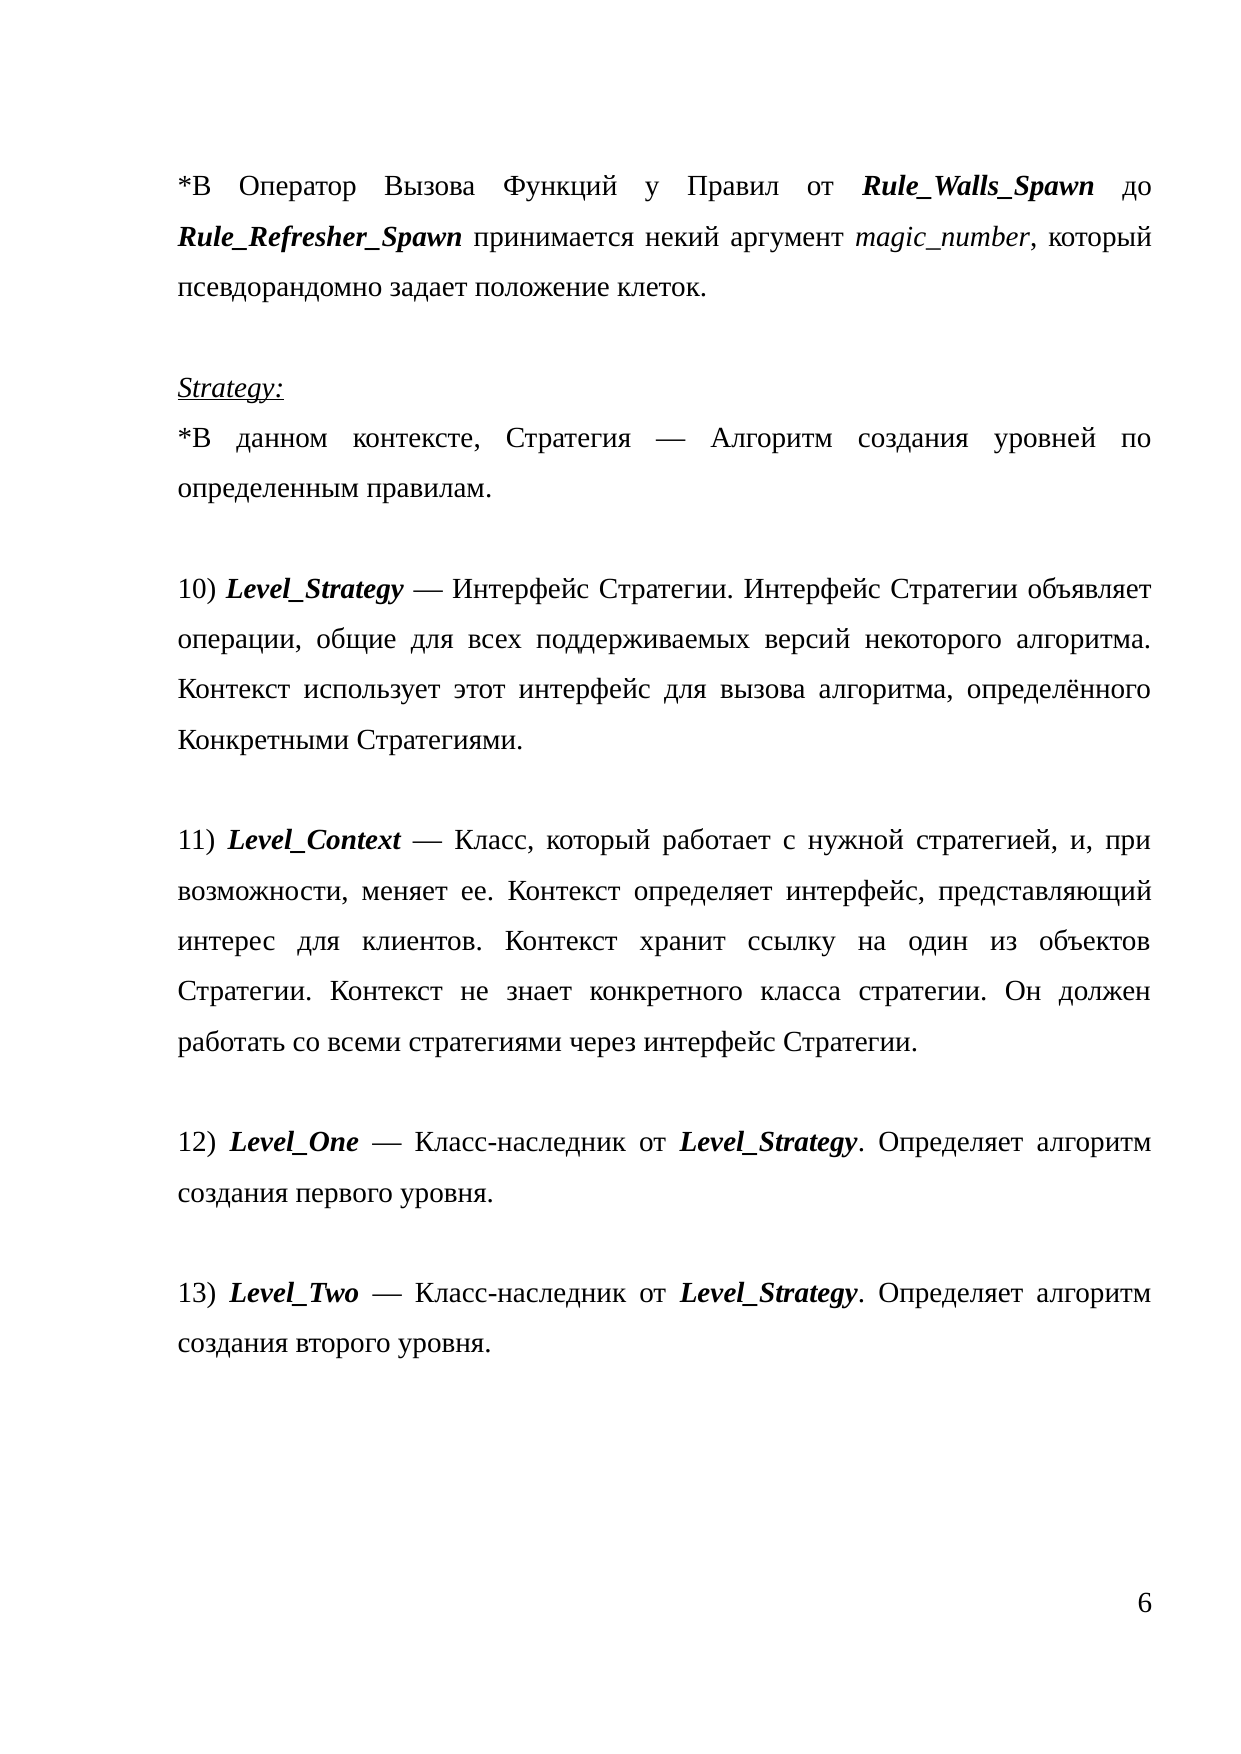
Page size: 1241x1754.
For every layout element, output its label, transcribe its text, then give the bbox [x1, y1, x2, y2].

text *В Оператор Вызова Функций у Правил от Rule_Walls_Spawn до Rule_Refresher_Spawn принимается некий аргумент magic_number, который псевдорандомно задает положение клеток. [177, 168, 1152, 303]
text *В данном контексте, Стратегия — Алгоритм создания уровней по определенным правилам. [177, 420, 1152, 504]
text Strategy: [177, 370, 1152, 403]
text 10) Level_Strategy — Интерфейс Стратегии. Интерфейс Стратегии объявляет операции, общие для всех поддерживаемых версий некоторого алгоритма. Контекст использует этот интерфейс для вызова алгоритма, определённого Конкретными Стратегиями. [177, 571, 1152, 755]
text 13) Level_Two — Класс-наследник от Level_Strategy. Определяет алгоритм создания второго уровня. [177, 1275, 1152, 1359]
text 12) Level_One — Класс-наследник от Level_Strategy. Определяет алгоритм создания первого уровня. [177, 1124, 1152, 1208]
text 11) Level_Context — Класс, который работает с нужной стратегией, и, при возможности, меняет ее. Контекст определяет интерфейс, представляющий интерес для клиентов. Контекст хранит ссылку на один из объектов Стратегии. Контекст не знает конкретного класса стратегии. Он должен работать со всеми стратегиями через интерфейс Стратегии. [177, 822, 1152, 1057]
